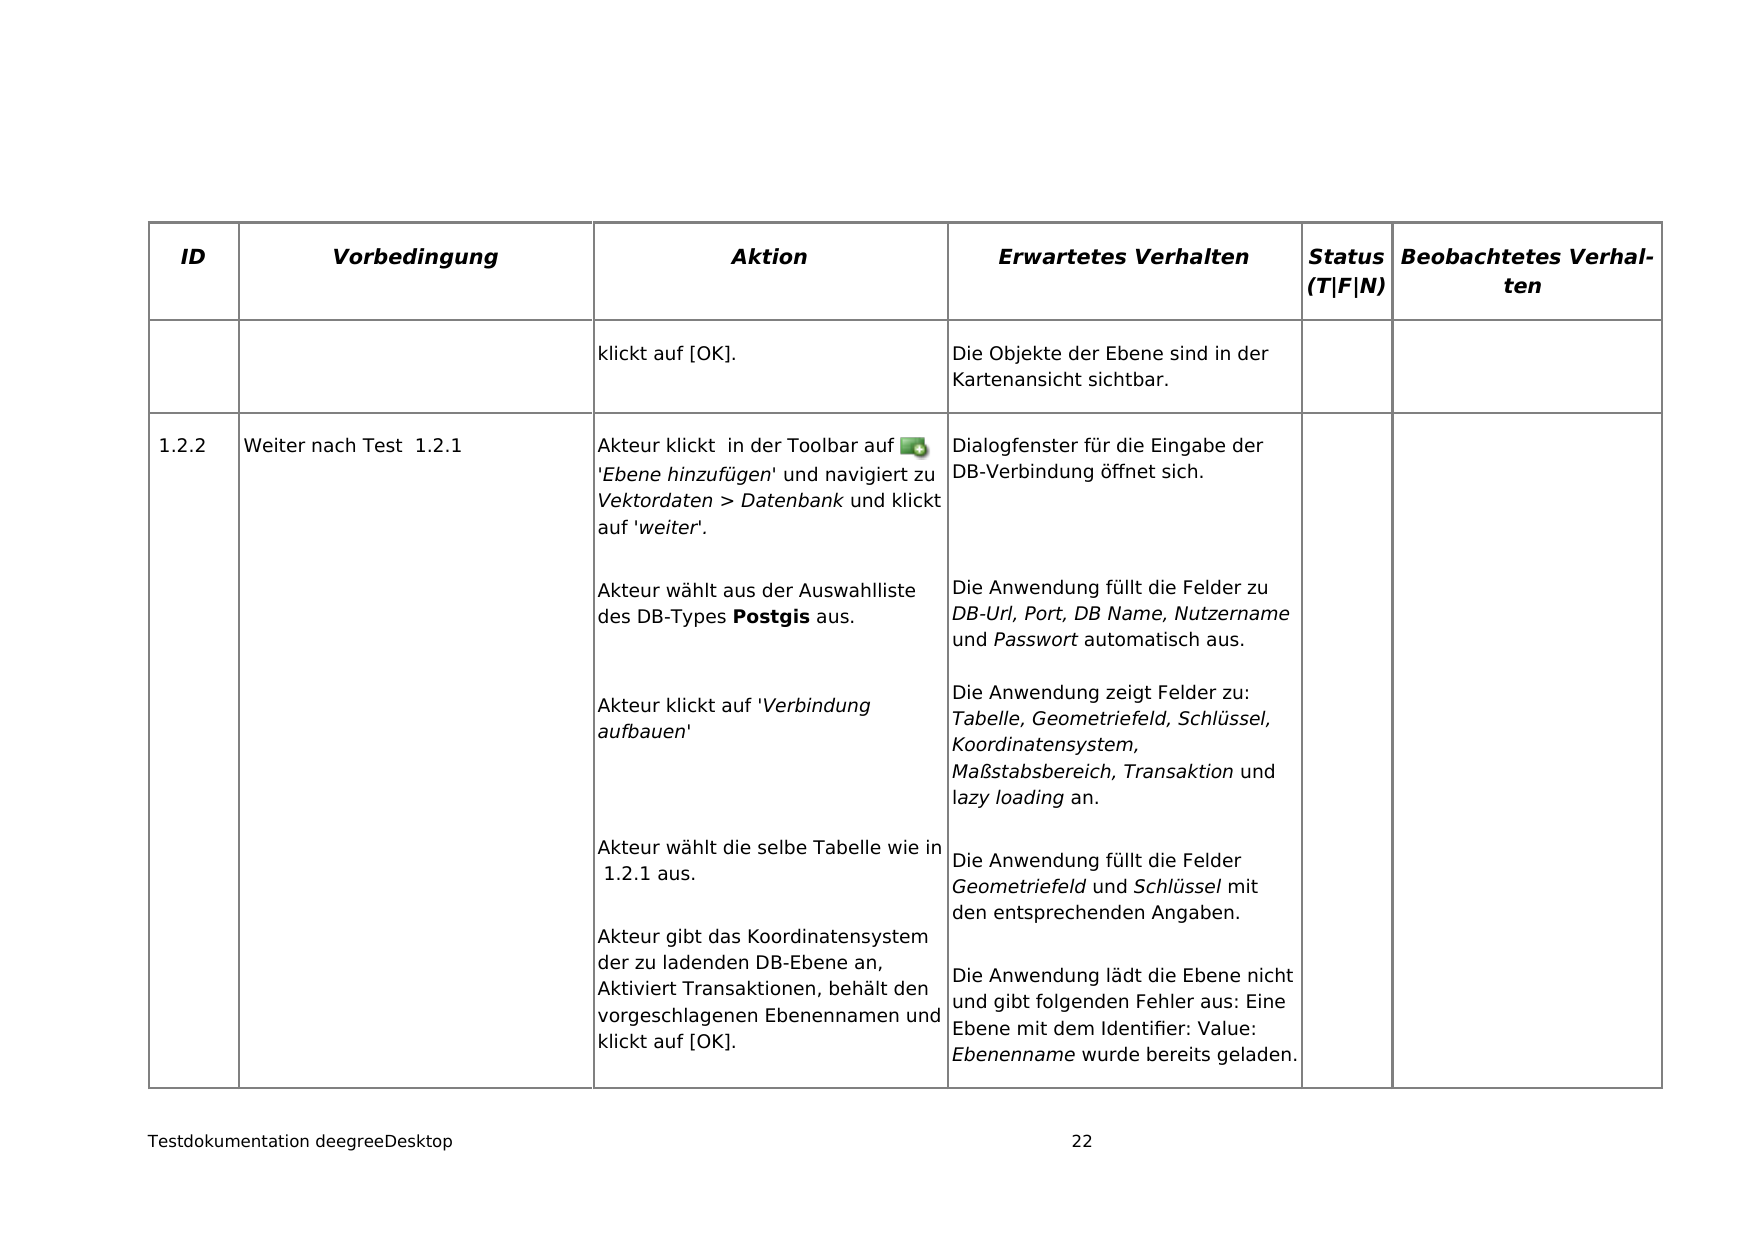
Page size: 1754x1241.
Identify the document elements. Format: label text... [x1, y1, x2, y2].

table_cell klickt auf [OK]. [595, 321, 947, 412]
table_cell [1394, 414, 1661, 1087]
table_cell Dialogfenster für die Eingabe der DB-Verbindung öffnet sich. Die Anwendung füllt die Felder zu DB-Url, Port, DB Name, Nutzername und Passwort automatisch aus. Die Anwendung zeigt Felder zu: Tabelle, Geometriefeld, Schlüssel, Koordinatensystem, Maßstabsbereich, Transaktion und lazy loading an. Die Anwendung füllt die Felder Geometriefeld und Schlüssel mit den entsprechenden Angaben. Die Anwendung lädt die Ebene nicht und gibt folgenden Fehler aus: Eine Ebene mit dem Identifier: Value: Ebenenname wurde bereits geladen. [949, 414, 1301, 1087]
table_cell [1303, 321, 1391, 412]
picture [900, 436, 930, 460]
table_cell [150, 321, 238, 412]
table_cell [1303, 414, 1391, 1087]
table_cell [150, 414, 238, 1087]
table_header Aktion [595, 224, 947, 319]
table_header Status (T|F|N) [1303, 224, 1391, 319]
table_header Beobachtetes Verhal­ten [1394, 224, 1661, 319]
table_header ID [150, 224, 238, 319]
table_cell Weiter nach Test 1.2.1 [240, 414, 592, 1087]
table_cell [240, 321, 592, 412]
table_header Erwartetes Verhalten [949, 224, 1301, 319]
table_cell Die Objekte der Ebene sind in der Kartenansicht sichtbar. [949, 321, 1301, 412]
table_cell [1394, 321, 1661, 412]
table_header Vorbedingung [240, 224, 592, 319]
table_cell Akteur klickt in der Toolbar auf 'Ebene hinzufügen' und navigiert zu Vektordaten > Datenbank und klickt auf 'weiter'. Akteur wählt aus der Auswahlliste des DB-Types Postgis aus. Akteur klickt auf 'Verbindung aufbauen' Akteur wählt die selbe Tabelle wie in 1.2.1 aus. Akteur gibt das Koordinatensystem der zu ladenden DB-Ebene an, Aktiviert Transaktionen, behält den vorgeschlagenen Ebenennamen und klickt auf [OK]. [595, 414, 947, 1087]
